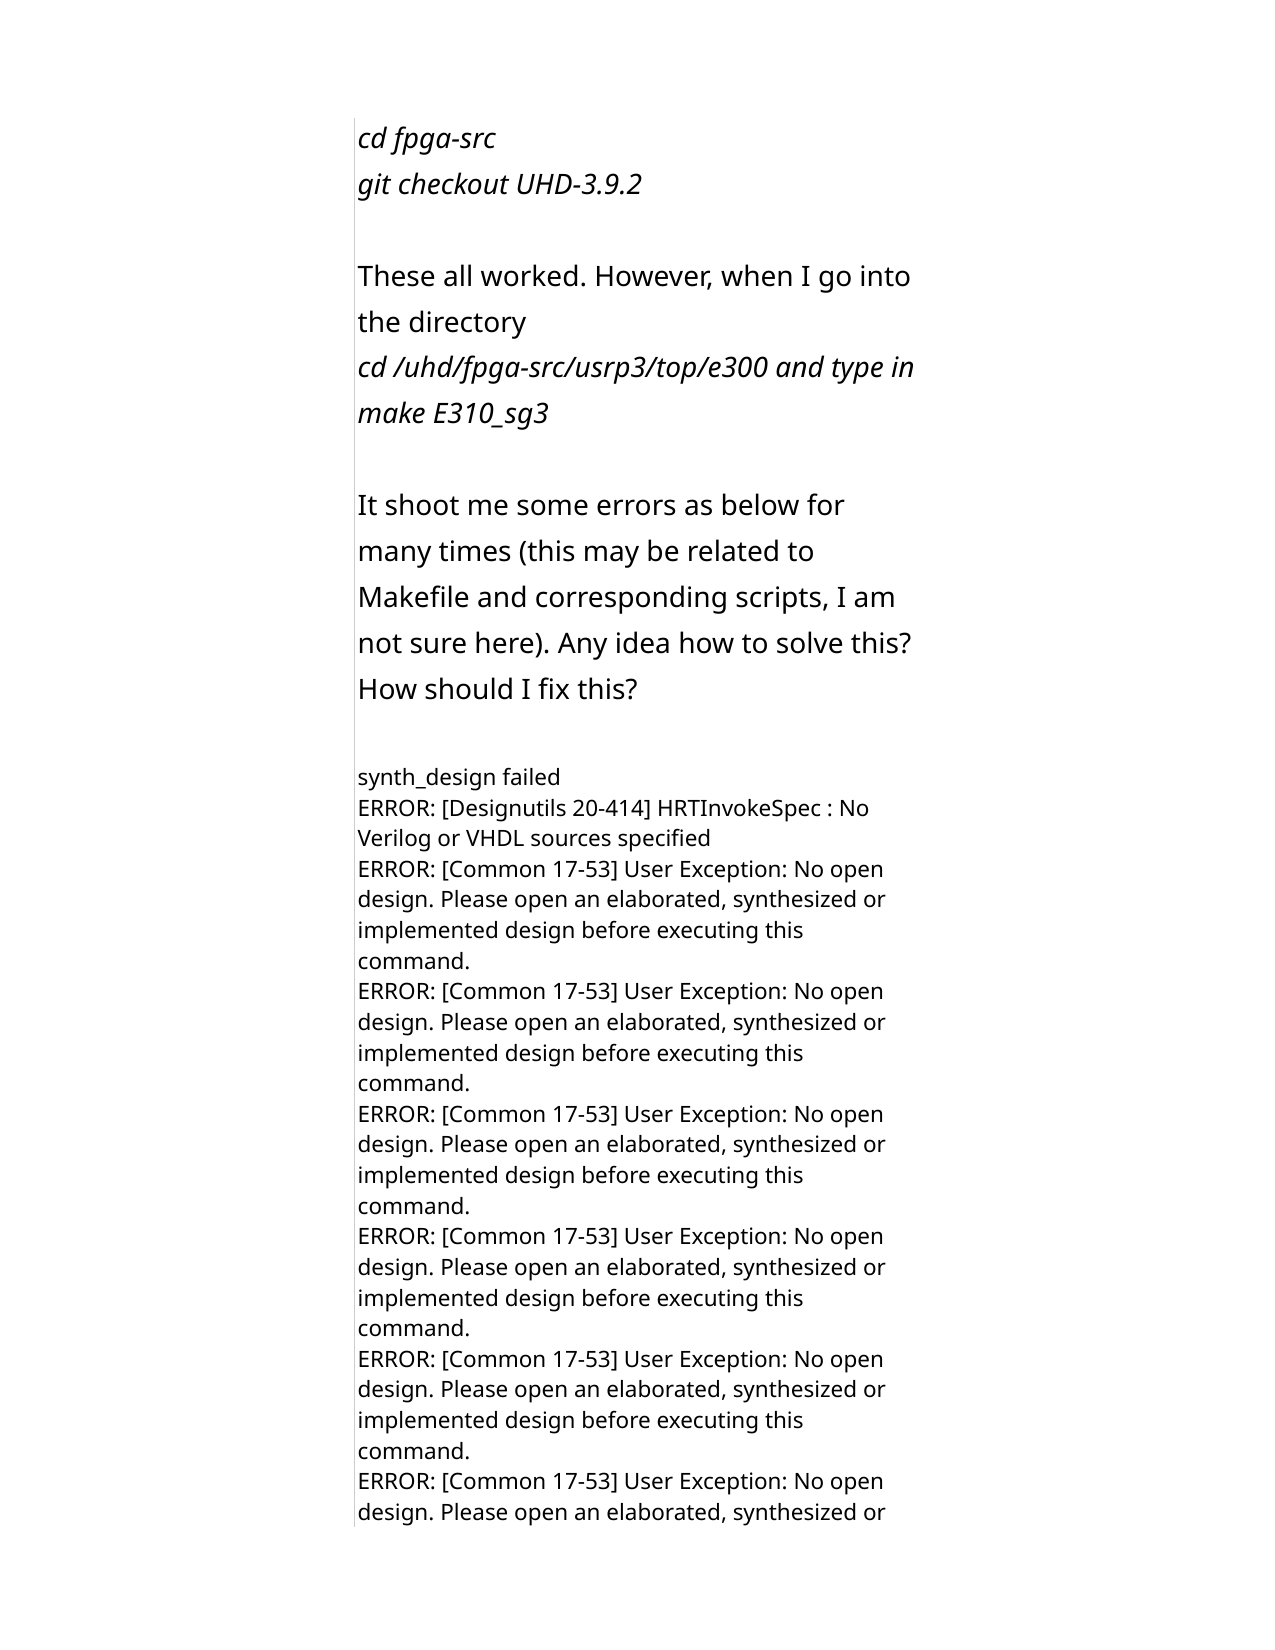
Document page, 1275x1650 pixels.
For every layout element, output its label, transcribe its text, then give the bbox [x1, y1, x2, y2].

text make E310_sg3 [355, 394, 921, 432]
text ERROR: [Common 17-53] User Exception: No open design. Please open an elaborated, synthesized or implemented design before executing this command. [355, 1098, 921, 1221]
text These all worked. However, when I go into the directory [355, 256, 921, 340]
text ERROR: [Common 17-53] User Exception: No open design. Please open an elaborated, synthesized or implemented design before executing this command. [355, 853, 921, 976]
text cd /uhd/fpga-src/usrp3/top/e300 and type in [355, 348, 921, 386]
text ERROR: [Common 17-53] User Exception: No open design. Please open an elaborated, synthesized or implemented design before executing this command. [355, 976, 921, 1098]
text ERROR: [Designutils 20-414] HRTInvokeSpec : No Verilog or VHDL sources specified [355, 792, 921, 853]
text ERROR: [Common 17-53] User Exception: No open design. Please open an elaborated, synthesized or implemented design before executing this command. [355, 1343, 921, 1466]
text cd fpga-src [355, 118, 921, 156]
text ERROR: [Common 17-53] User Exception: No open design. Please open an elaborated, synthesized or implemented design before executing this command. [355, 1221, 921, 1343]
text git checkout UHD-3.9.2 [355, 164, 921, 202]
text ERROR: [Common 17-53] User Exception: No open design. Please open an elaborated, synthesized or [355, 1466, 921, 1527]
text It shoot me some errors as below for many times (this may be related to Makefile and corresponding scripts, I am not sure here). Any idea how to solve this? How should I fix this? [355, 486, 921, 708]
text synth_design failed [355, 761, 921, 792]
